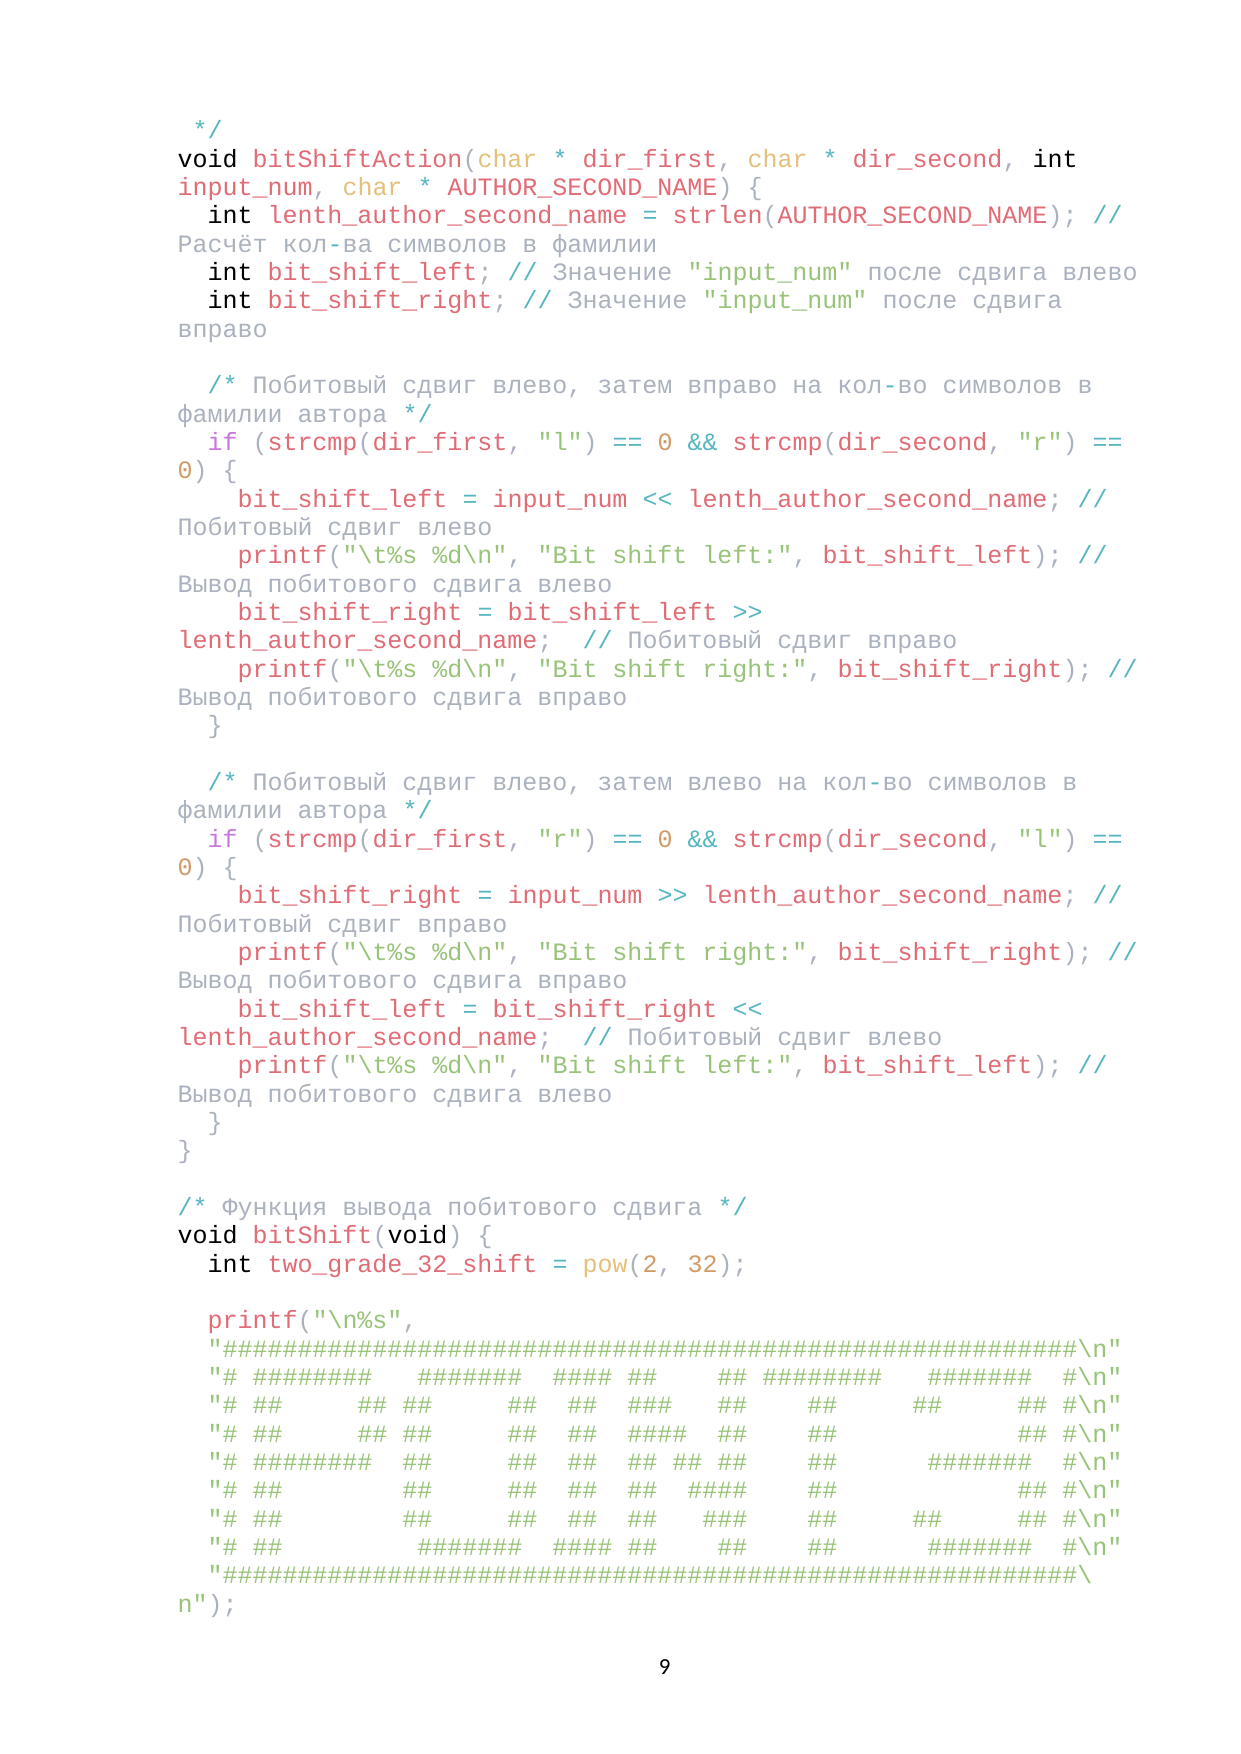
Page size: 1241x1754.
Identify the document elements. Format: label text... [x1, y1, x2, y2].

text if (strcmp(dir_first, "r") == 0 && strcmp(dir_second, "l") == 0) { [177, 826, 1152, 883]
text if (strcmp(dir_first, "l") == 0 && strcmp(dir_second, "r") == 0) { [177, 430, 1152, 486]
text int bit_shift_left; // Значение "input_num" после сдвига влево [177, 260, 1152, 288]
text printf("\t%s %d\n", "Bit shift left:", bit_shift_left); // Вывод побитового сдвига влево [177, 1053, 1152, 1110]
text printf("\n%s", [177, 1308, 1152, 1336]
text int lenth_author_second_name = strlen(AUTHOR_SECOND_NAME); // Расчёт кол-ва символов в фамилии [177, 203, 1152, 260]
text int two_grade_32_shift = pow(2, 32); [177, 1251, 1152, 1280]
text "#########################################################\n" [177, 1336, 1152, 1365]
text /* Побитовый сдвиг влево, затем влево на кол-во символов в фамилии автора */ [177, 770, 1152, 826]
text "# ## ## ## ## ## ### ## ## ## ## #\n" [177, 1393, 1152, 1421]
text /* Функция вывода побитового сдвига */ [177, 1195, 1152, 1223]
text bit_shift_left = bit_shift_right << lenth_author_second_name; // Побитовый сдвиг влево [177, 996, 1152, 1053]
text "# ## ## ## ## ## #### ## ## #\n" [177, 1478, 1152, 1506]
text "# ## ## ## ## ## #### ## ## ## #\n" [177, 1421, 1152, 1450]
text printf("\t%s %d\n", "Bit shift right:", bit_shift_right); // Вывод побитового сдвига вправо [177, 656, 1152, 713]
text "#########################################################\n"); [177, 1563, 1152, 1620]
text bit_shift_right = bit_shift_left >> lenth_author_second_name; // Побитовый сдвиг вправо [177, 600, 1152, 656]
text "# ## ## ## ## ## ### ## ## ## #\n" [177, 1506, 1152, 1535]
text void bitShift(void) { [177, 1223, 1152, 1251]
text "# ######## ####### #### ## ## ######## ####### #\n" [177, 1365, 1152, 1393]
text void bitShiftAction(char * dir_first, char * dir_second, int input_num, char * AUTHOR_SECOND_NAME) { [177, 146, 1152, 203]
text /* Побитовый сдвиг влево, затем вправо на кол-во символов в фамилии автора */ [177, 373, 1152, 430]
text "# ## ####### #### ## ## ## ####### #\n" [177, 1535, 1152, 1563]
text printf("\t%s %d\n", "Bit shift left:", bit_shift_left); // Вывод побитового сдвига влево [177, 543, 1152, 600]
text int bit_shift_right; // Значение "input_num" после сдвига вправо [177, 288, 1152, 345]
text */ [177, 118, 1152, 146]
text bit_shift_left = input_num << lenth_author_second_name; // Побитовый сдвиг влево [177, 486, 1152, 543]
text "# ######## ## ## ## ## ## ## ## ####### #\n" [177, 1450, 1152, 1478]
text } [177, 1110, 1152, 1138]
text printf("\t%s %d\n", "Bit shift right:", bit_shift_right); // Вывод побитового сдвига вправо [177, 940, 1152, 996]
text } [177, 713, 1152, 741]
text bit_shift_right = input_num >> lenth_author_second_name; // Побитовый сдвиг вправо [177, 883, 1152, 940]
text } [177, 1138, 1152, 1166]
